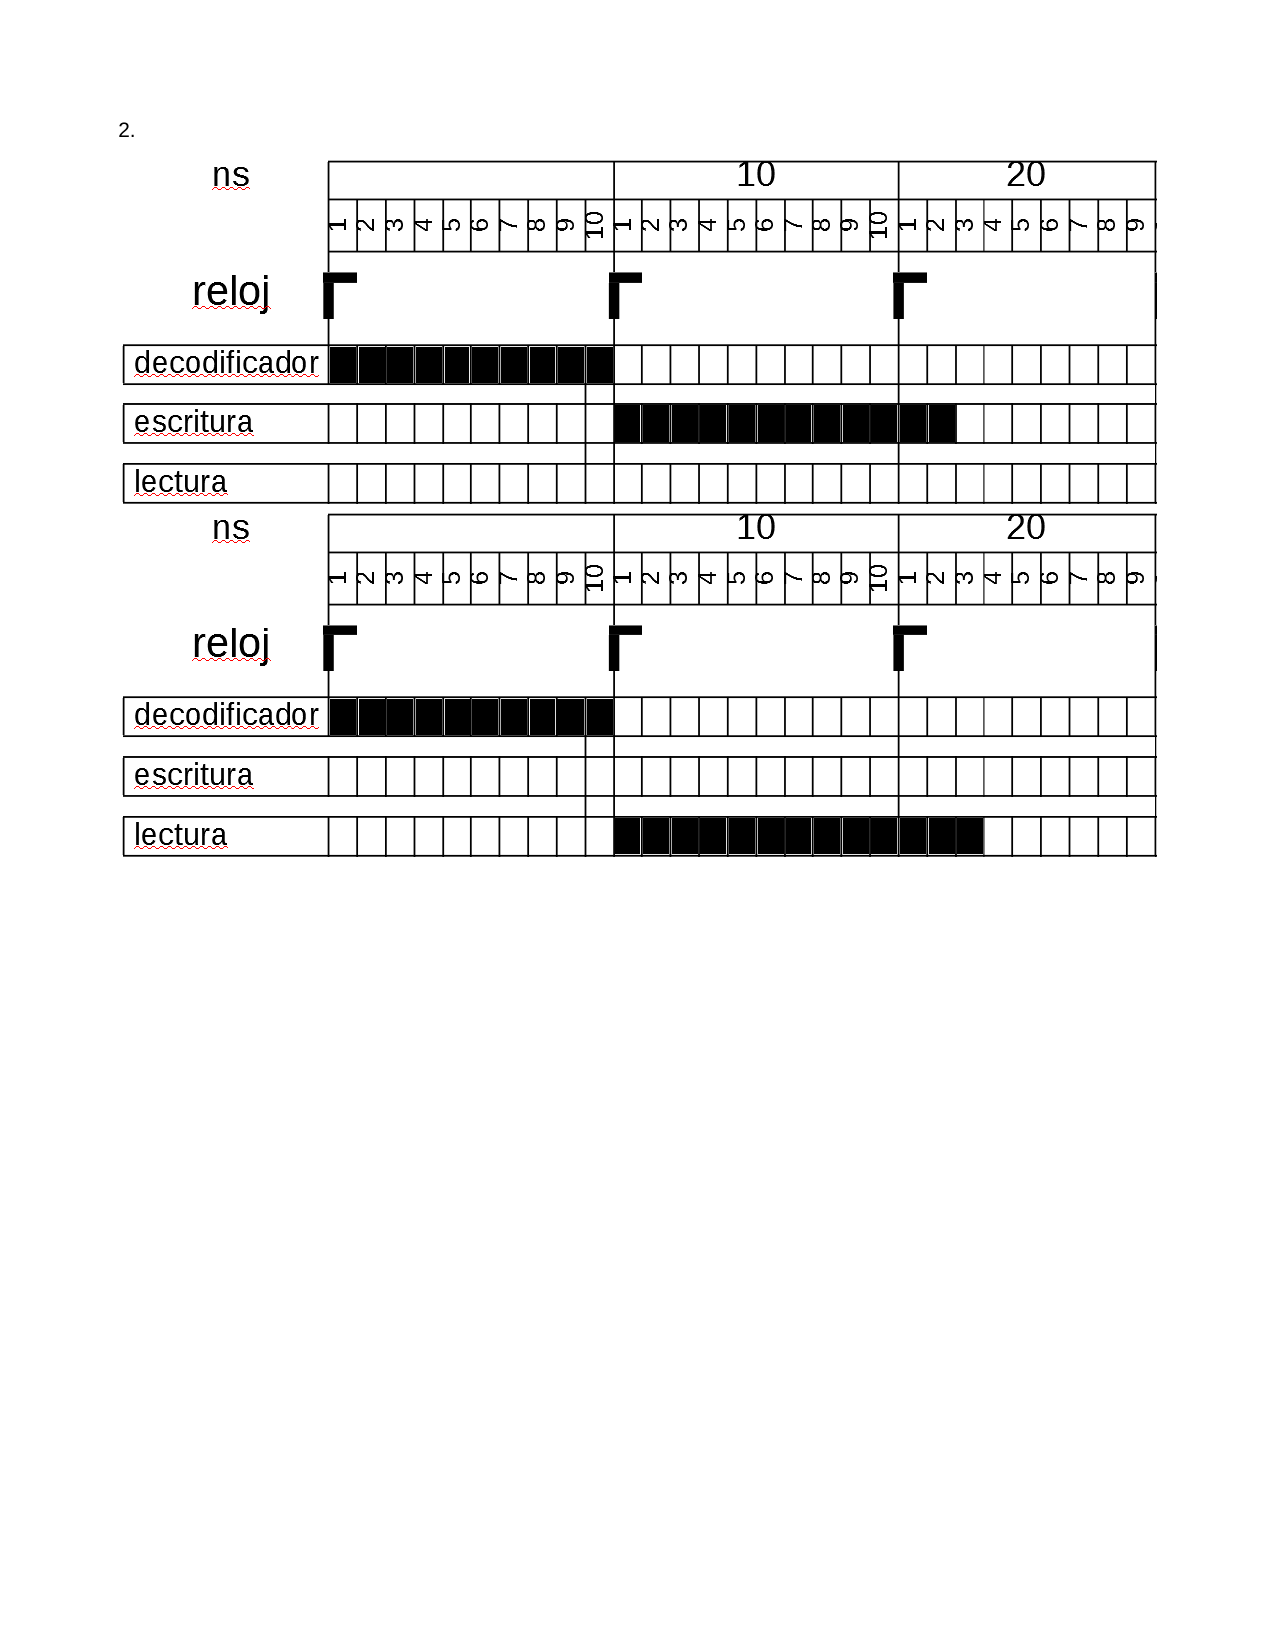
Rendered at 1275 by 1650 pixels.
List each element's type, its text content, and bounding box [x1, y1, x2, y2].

text 2. [118, 118, 1157, 142]
picture [118, 155, 1157, 865]
